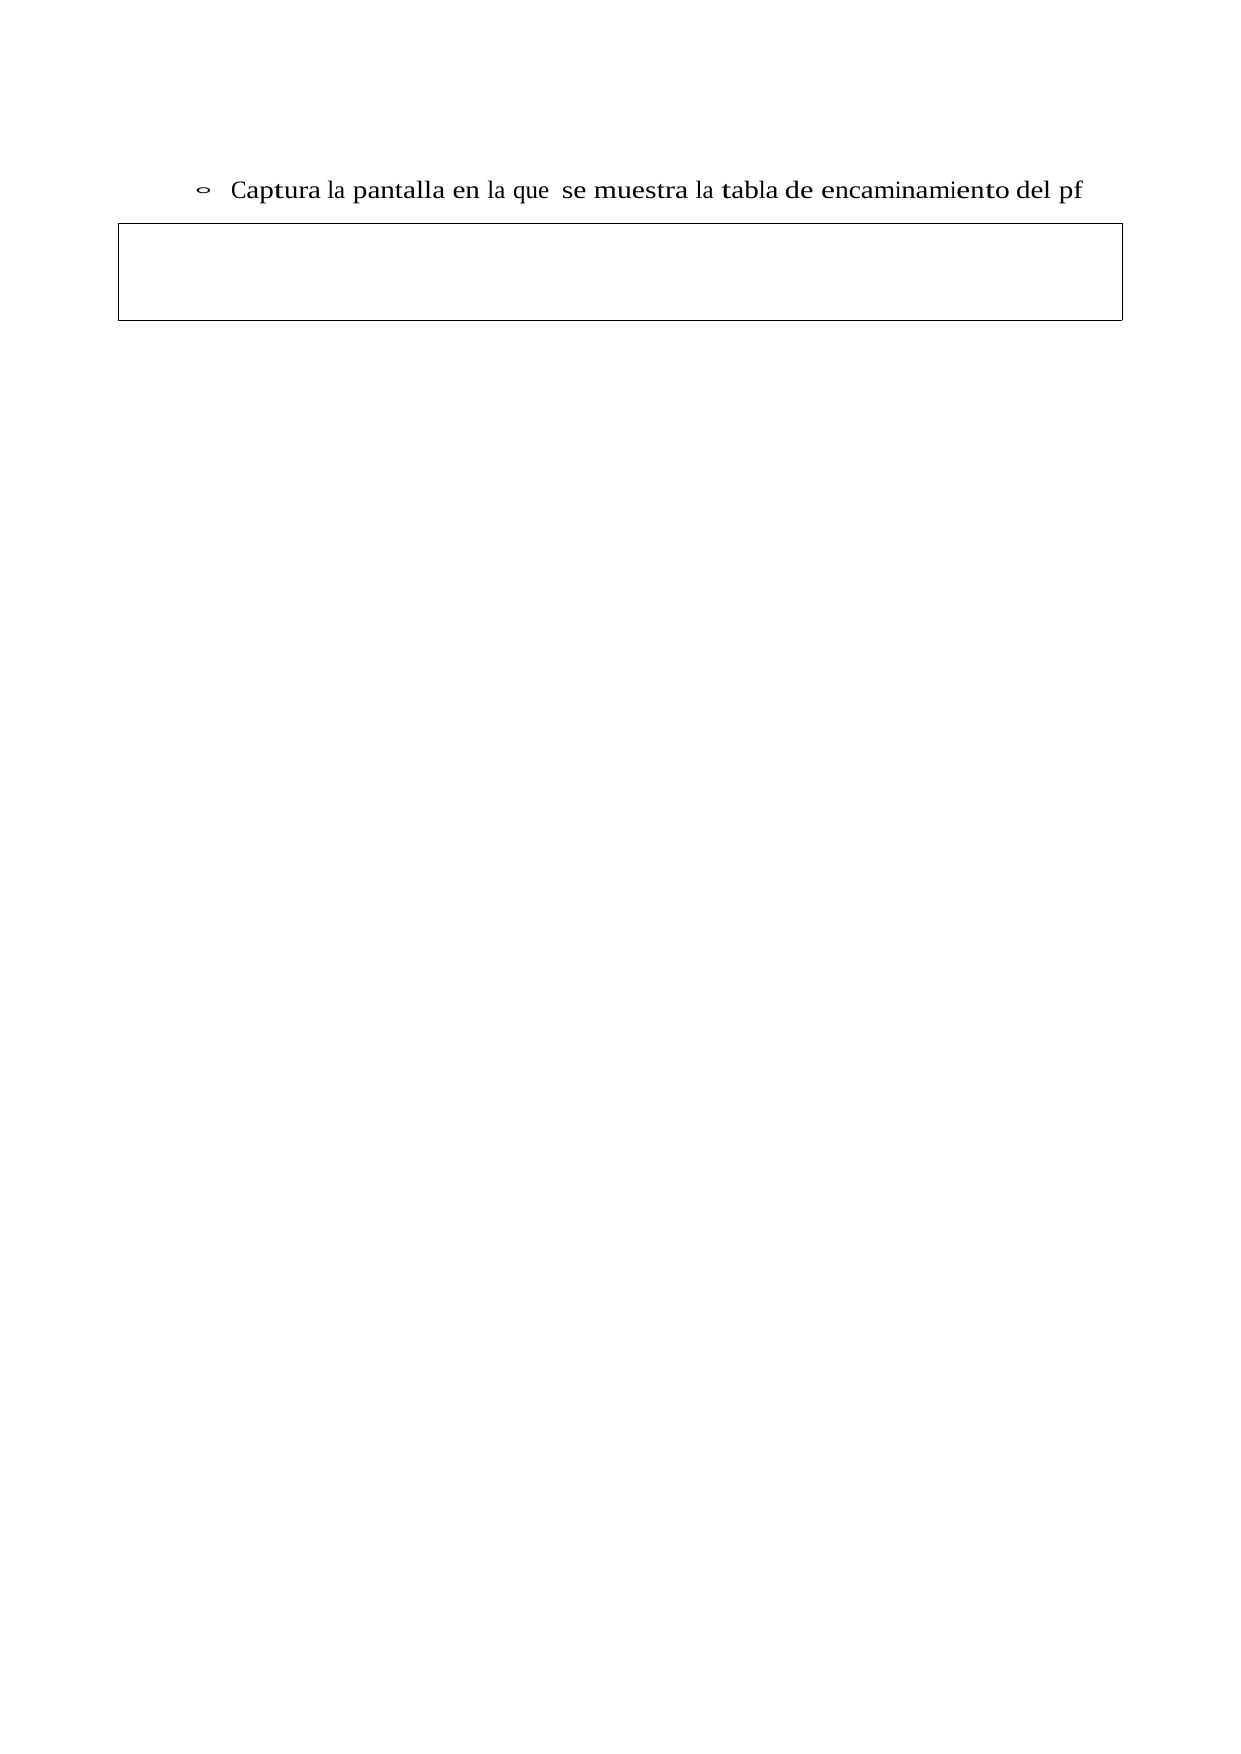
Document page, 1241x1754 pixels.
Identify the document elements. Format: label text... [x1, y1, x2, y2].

text ◦ Captura la pantalla en la que se muestra la tabla de encaminamiento del pf [193, 175, 1134, 204]
